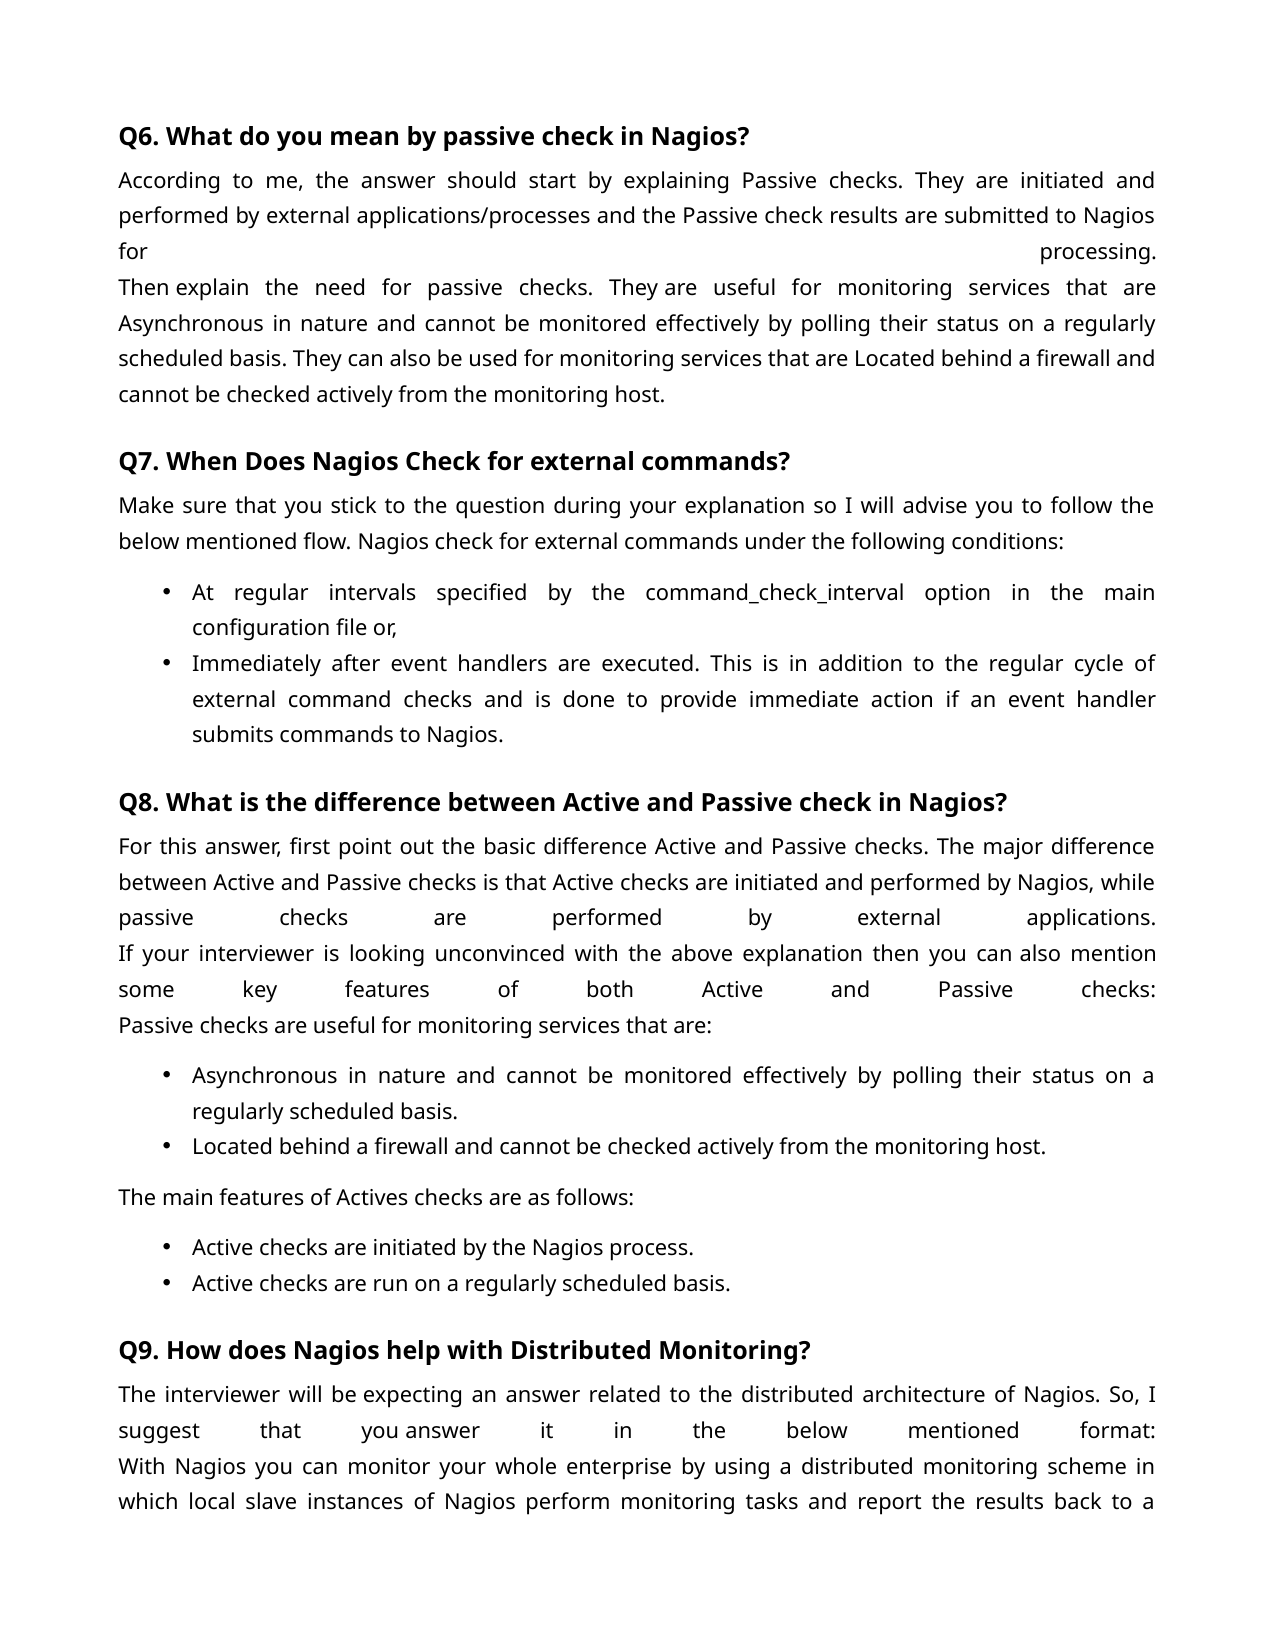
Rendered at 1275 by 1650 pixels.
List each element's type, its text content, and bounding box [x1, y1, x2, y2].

list Immediately after event handlers are executed. This is in addition to the regular cycle of external command checks and is done to provide immediate action if an event handler submits commands to Nagios. [162, 648, 1157, 749]
list Asynchronous in nature and cannot be monitored effectively by polling their status on a regularly scheduled basis. [162, 1060, 1157, 1125]
text For this answer, first point out the basic difference Active and Passive checks. The major difference between Active and Passive checks is that Active checks are initiated and performed by Nagios, while passive checks are performed by external applications. If your interviewer is looking unconvinced with the above explanation then you can also mention some key features of both Active and Passive checks: Passive checks are useful for monitoring services that are: [118, 831, 1157, 1039]
subtitle Q9. How does Nagios help with Distributed Monitoring? [118, 1333, 1157, 1367]
list Active checks are initiated by the Nagios process. [162, 1232, 1157, 1262]
subtitle Q8. What is the difference between Active and Passive check in Nagios? [118, 784, 1157, 818]
text The main features of Actives checks are as follows: [118, 1182, 1157, 1211]
list At regular intervals specified by the command_check_interval option in the main configuration file or, [162, 577, 1157, 642]
text The interviewer will be expecting an answer related to the distributed architecture of Nagios. So, I suggest that you answer it in the below mentioned format: With Nagios you can monitor your whole enterprise by using a distributed monitoring scheme in which local slave instances of Nagios perform monitoring tasks and report the results back to a [118, 1379, 1157, 1516]
subtitle Q6. What do you mean by passive check in Nagios? [118, 118, 1157, 152]
text Make sure that you stick to the question during your explanation so I will advise you to follow the below mentioned flow. Nagios check for external commands under the following conditions: [118, 491, 1157, 556]
list Active checks are run on a regularly scheduled basis. [162, 1268, 1157, 1297]
list Located behind a firewall and cannot be checked actively from the monitoring host. [162, 1131, 1157, 1161]
text According to me, the answer should start by explaining Passive checks. They are initiated and performed by external applications/processes and the Passive check results are submitted to Nagios for processing. Then explain the need for passive checks. They are useful for monitoring services that are Asynchronous in nature and cannot be monitored effectively by polling their status on a regularly scheduled basis. They can also be used for monitoring services that are Located behind a firewall and cannot be checked actively from the monitoring host. [118, 165, 1157, 409]
subtitle Q7. When Does Nagios Check for external commands? [118, 444, 1157, 478]
